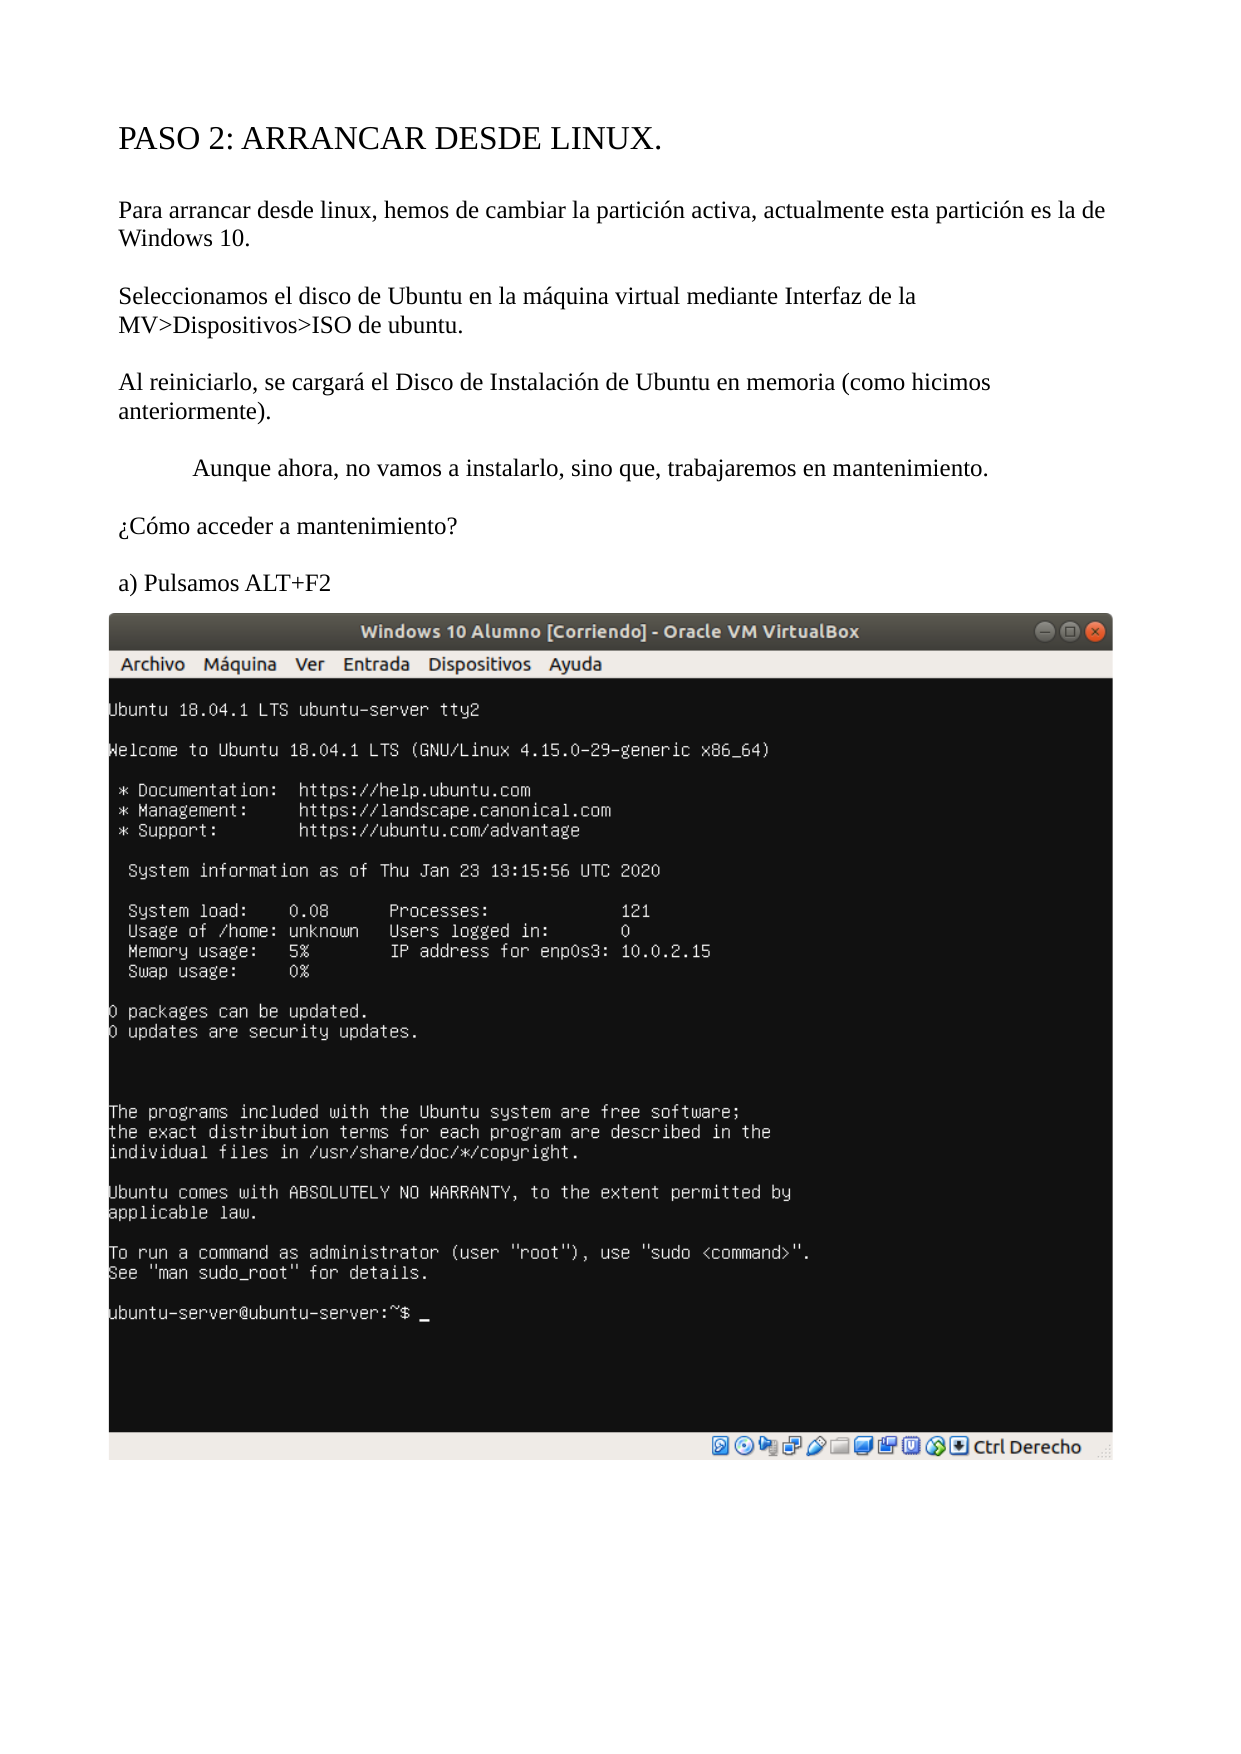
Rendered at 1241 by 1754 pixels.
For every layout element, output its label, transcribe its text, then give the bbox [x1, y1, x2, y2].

text Aunque ahora, no vamos a instalarlo, sino que, trabajaremos en mantenimiento. [118, 453, 1122, 482]
text Para arrancar desde linux, hemos de cambiar la partición activa, actualmente esta partición es la de Windows 10. [118, 195, 1122, 252]
text PASO 2: ARRANCAR DESDE LINUX. [118, 118, 1122, 156]
text ¿Cómo acceder a mantenimiento? [118, 511, 1122, 540]
text Al reiniciarlo, se cargará el Disco de Instalación de Ubuntu en memoria (como hicimos anteriormente). [118, 367, 1122, 425]
picture [108, 613, 1113, 1460]
text a) Pulsamos ALT+F2 [118, 568, 1122, 597]
text Seleccionamos el disco de Ubuntu en la máquina virtual mediante Interfaz de la MV>Dispositivos>ISO de ubuntu. [118, 281, 1122, 338]
